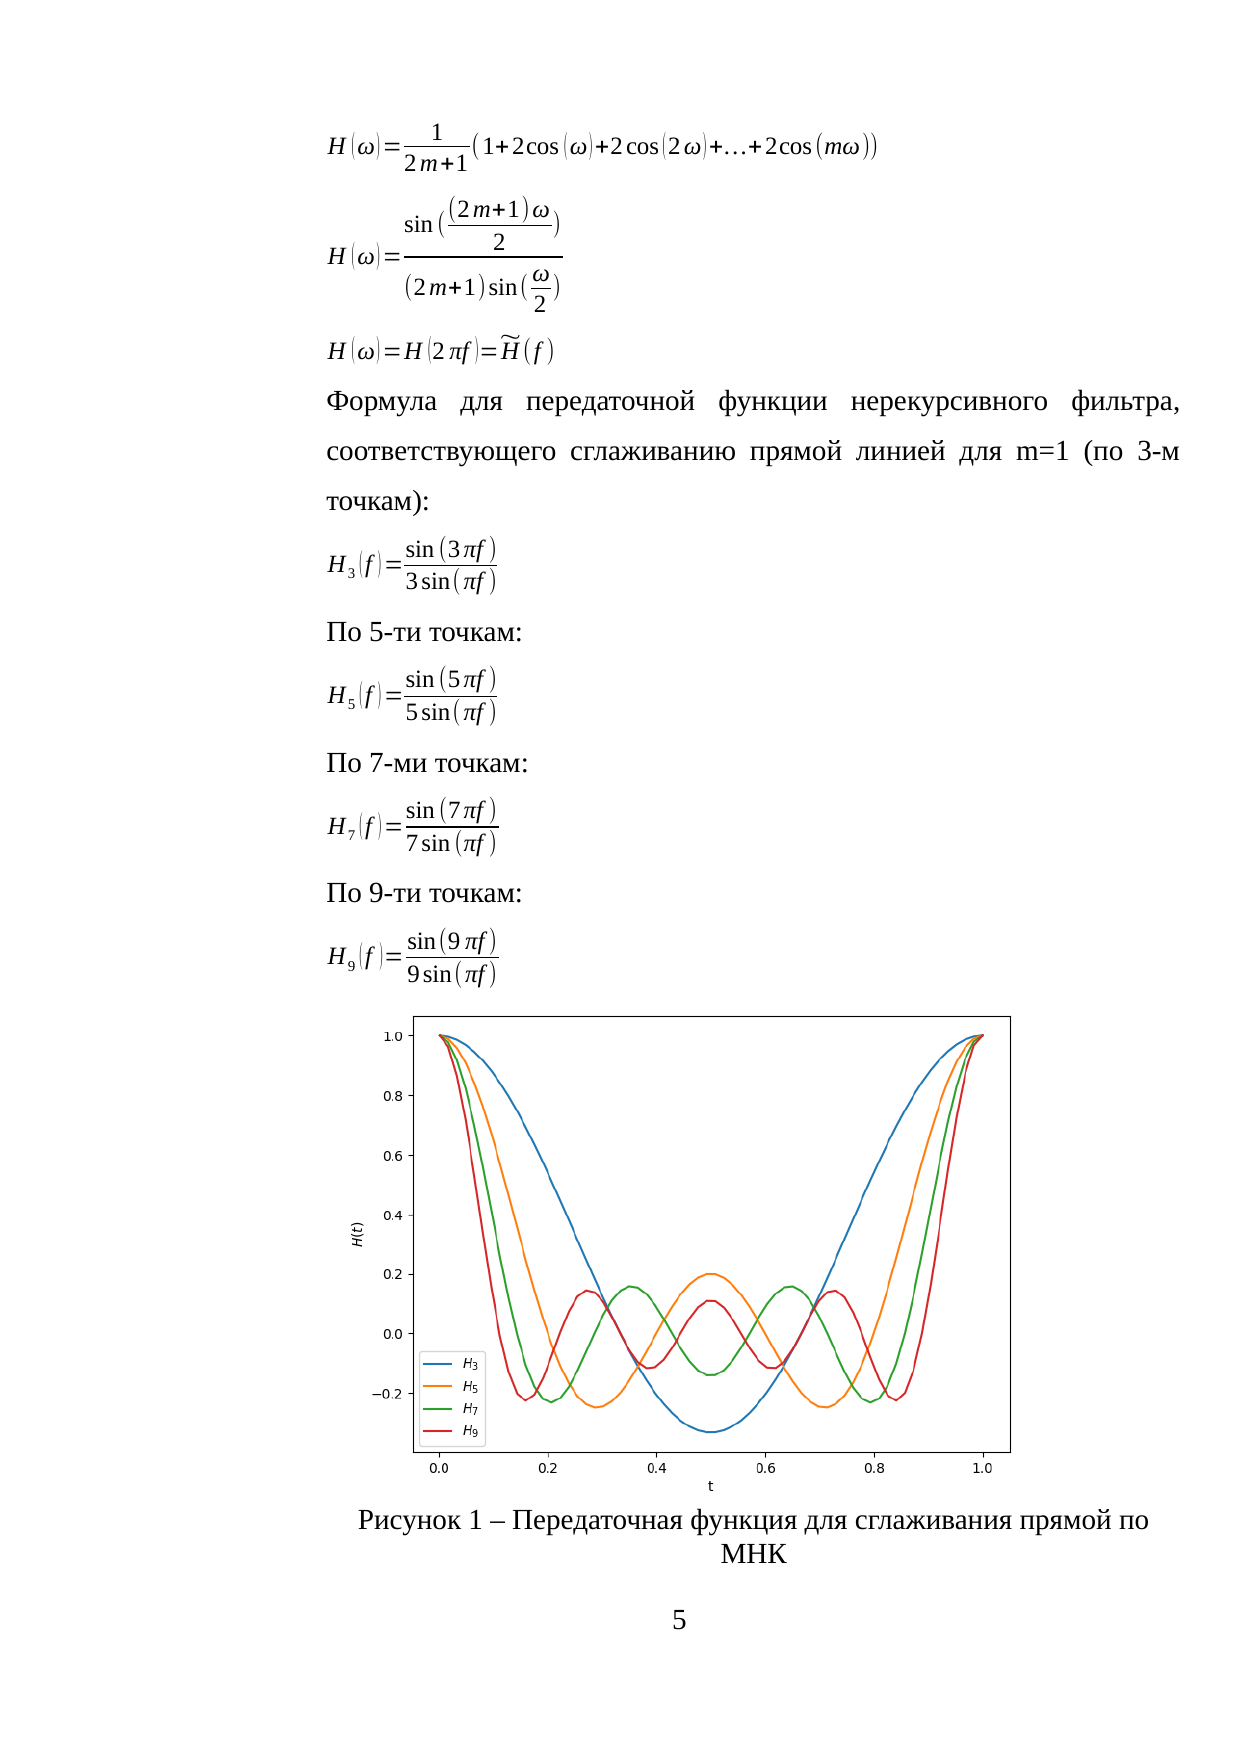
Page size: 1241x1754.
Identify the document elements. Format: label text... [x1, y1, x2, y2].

list По 9-ти точкам: [288, 876, 1181, 909]
list Формула для передаточной функции нерекурсивного фильтра, соответствующего сглаживанию прямой линией для m=1 (по 3-м точкам): [288, 383, 1181, 517]
list По 5-ти точкам: [288, 614, 1181, 648]
list Рисунок 1 – Передаточная функция для сглаживания прямой по МНК [288, 1096, 1181, 1569]
list По 7-ми точкам: [288, 745, 1181, 778]
picture [340, 1006, 1018, 1503]
